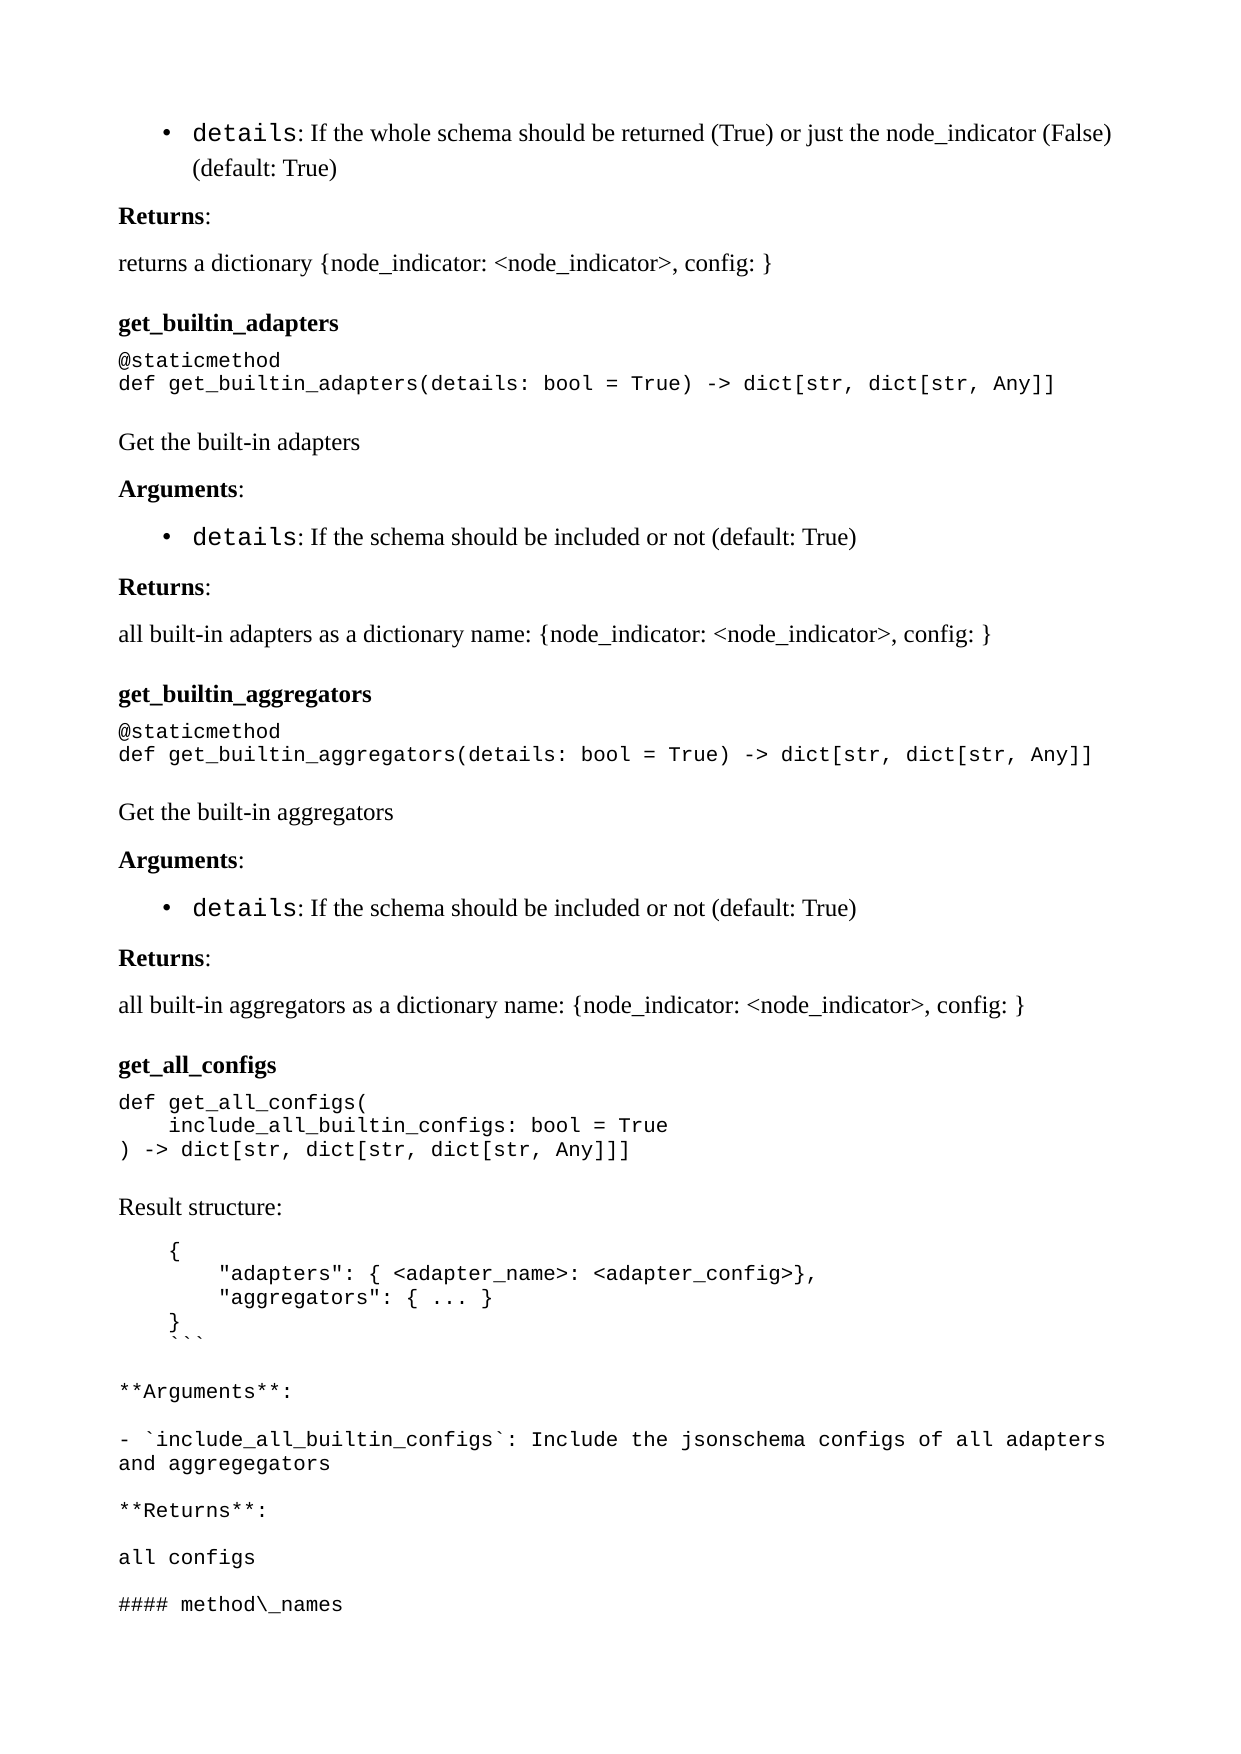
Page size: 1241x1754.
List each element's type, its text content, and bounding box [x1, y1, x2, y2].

text Result structure: [118, 1192, 1122, 1221]
text @staticmethod [118, 721, 1122, 744]
text include_all_builtin_configs: bool = True [118, 1115, 1122, 1139]
text @staticmethod [118, 350, 1122, 373]
text **Returns**: [118, 1500, 1122, 1523]
text Returns: [118, 943, 1122, 971]
text ) -> dict[str, dict[str, dict[str, Any]]] [118, 1139, 1122, 1163]
text all built-in aggregators as a dictionary name: {node_indicator: <node_indicator>, config: } [118, 990, 1122, 1019]
text def get_builtin_aggregators(details: bool = True) -> dict[str, dict[str, Any]] [118, 744, 1122, 768]
text all built-in adapters as a dictionary name: {node_indicator: <node_indicator>, config: } [118, 619, 1122, 648]
text def get_all_configs( [118, 1092, 1122, 1115]
text Get the built-in aggregators [118, 797, 1122, 826]
text Get the built-in adapters [118, 427, 1122, 455]
text { [118, 1240, 1122, 1263]
text def get_builtin_adapters(details: bool = True) -> dict[str, dict[str, Any]] [118, 373, 1122, 397]
text ``` [118, 1334, 1122, 1358]
list details: If the schema should be included or not (default: True) [162, 522, 1122, 553]
text Arguments: [118, 474, 1122, 503]
list details: If the whole schema should be returned (True) or just the node_indicator (False) (default: True) [162, 118, 1122, 182]
text all configs [118, 1547, 1122, 1571]
list details: If the schema should be included or not (default: True) [162, 893, 1122, 923]
text **Arguments**: [118, 1382, 1122, 1405]
text Returns: [118, 201, 1122, 229]
subtitle get_builtin_aggregators [118, 679, 1122, 708]
subtitle get_all_configs [118, 1050, 1122, 1079]
text returns a dictionary {node_indicator: <node_indicator>, config: } [118, 248, 1122, 277]
text "adapters": { <adapter_name>: <adapter_config>}, [118, 1263, 1122, 1287]
text Returns: [118, 572, 1122, 601]
text #### method\_names [118, 1594, 1122, 1618]
text Arguments: [118, 845, 1122, 874]
text } [118, 1311, 1122, 1334]
text "aggregators": { ... } [118, 1287, 1122, 1311]
subtitle get_builtin_adapters [118, 308, 1122, 337]
text - `include_all_builtin_configs`: Include the jsonschema configs of all adapters and aggregegators [118, 1429, 1122, 1476]
